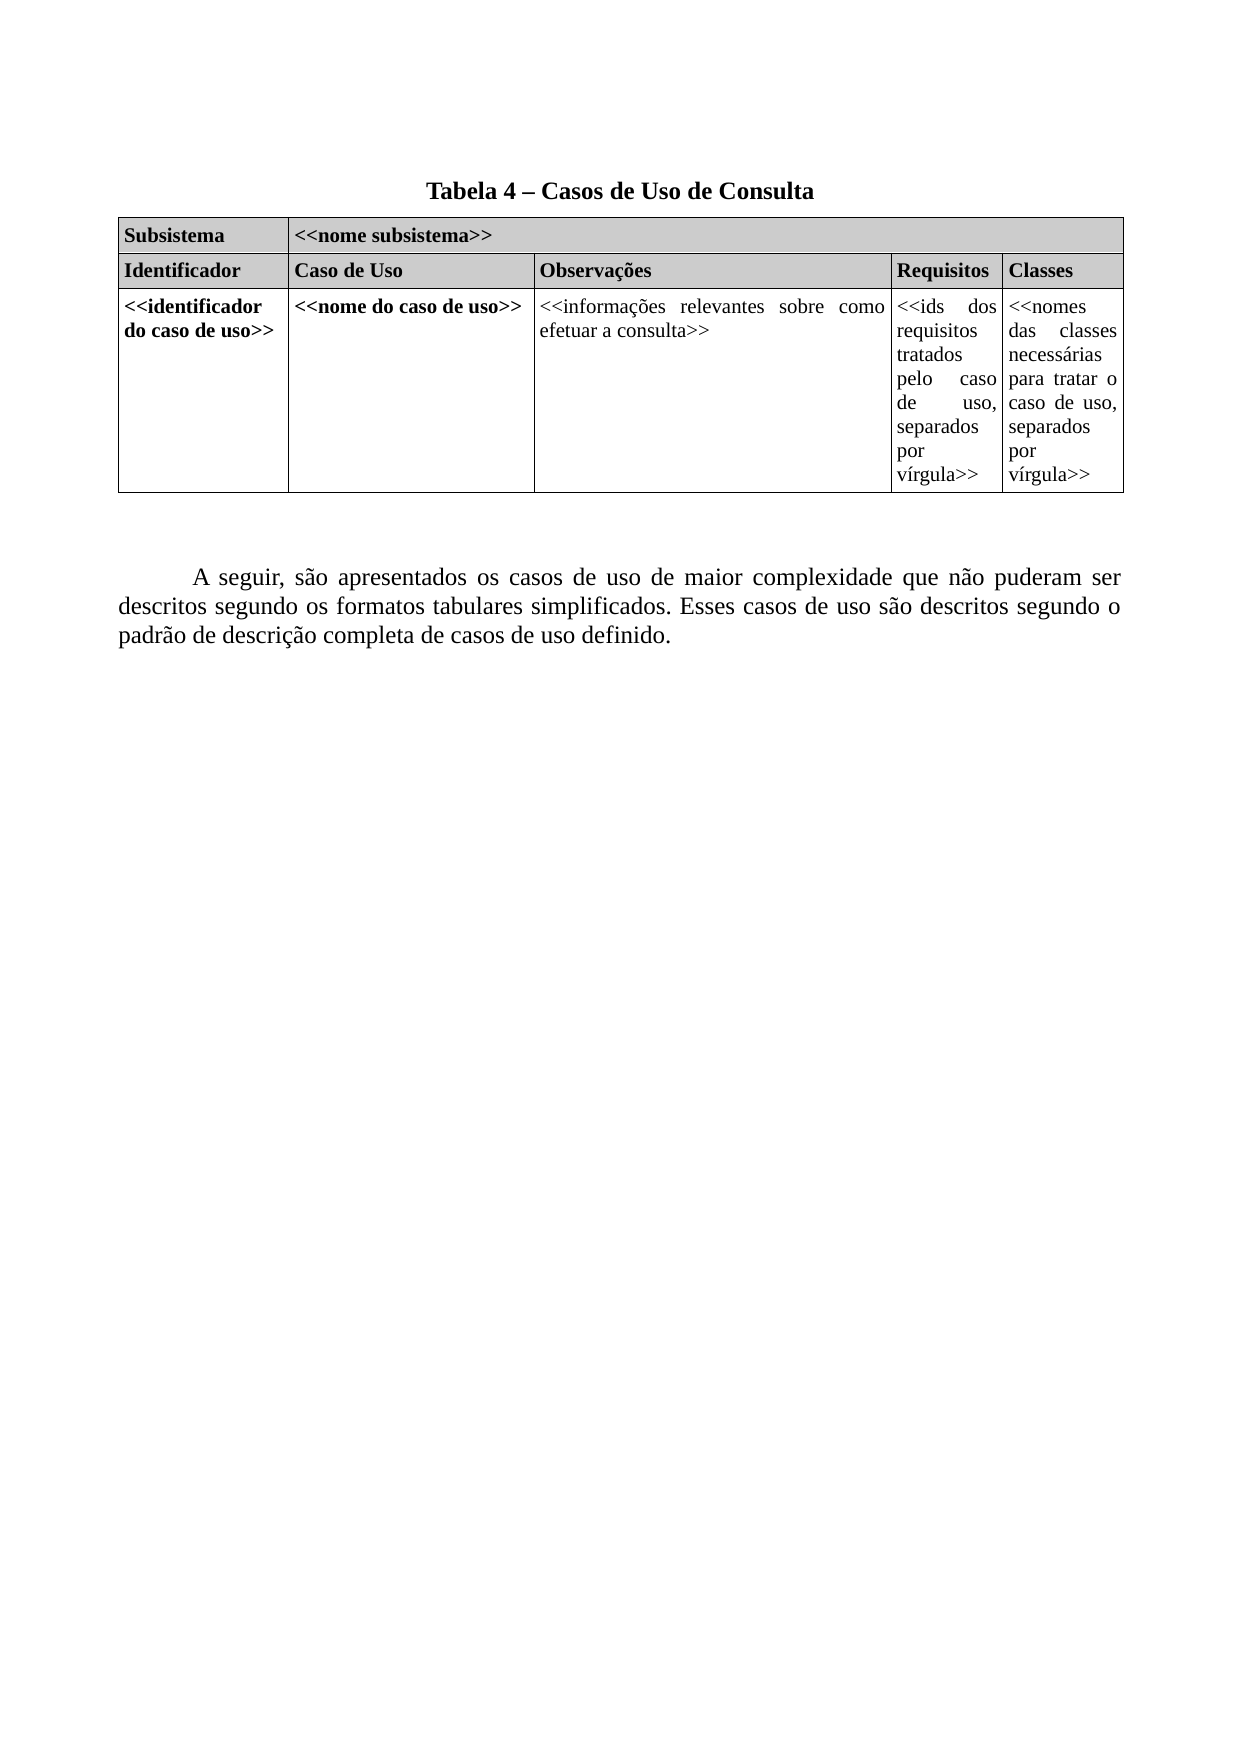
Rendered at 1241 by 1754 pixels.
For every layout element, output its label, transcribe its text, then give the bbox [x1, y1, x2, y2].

table_cell <<identificador do caso de uso>> [119, 289, 288, 492]
table_cell <<nome do caso de uso>> [289, 289, 534, 492]
table_header Subsistema [119, 218, 288, 252]
text Tabela 4 – Casos de Uso de Consulta [118, 176, 1122, 205]
table_cell Requisitos [892, 254, 1002, 288]
table_cell Identificador [119, 254, 288, 288]
table_cell Caso de Uso [289, 254, 534, 288]
table_cell <<nomes das classes necessárias para tratar o caso de uso, separados por vírgula>> [1003, 289, 1123, 492]
table_cell <<ids dos requisitos tratados pelo caso de uso, separados por vírgula>> [892, 289, 1002, 492]
text A seguir, são apresentados os casos de uso de maior complexidade que não puderam ser descritos segundo os formatos tabulares simplificados. Esses casos de uso são descritos segundo o padrão de descrição completa de casos de uso definido. [118, 562, 1122, 648]
table_cell <<informações relevantes sobre como efetuar a consulta>> [535, 289, 891, 492]
table_cell Observações [535, 254, 891, 288]
table_header <<nome subsistema>> [289, 218, 1123, 252]
table_cell Classes [1003, 254, 1123, 288]
